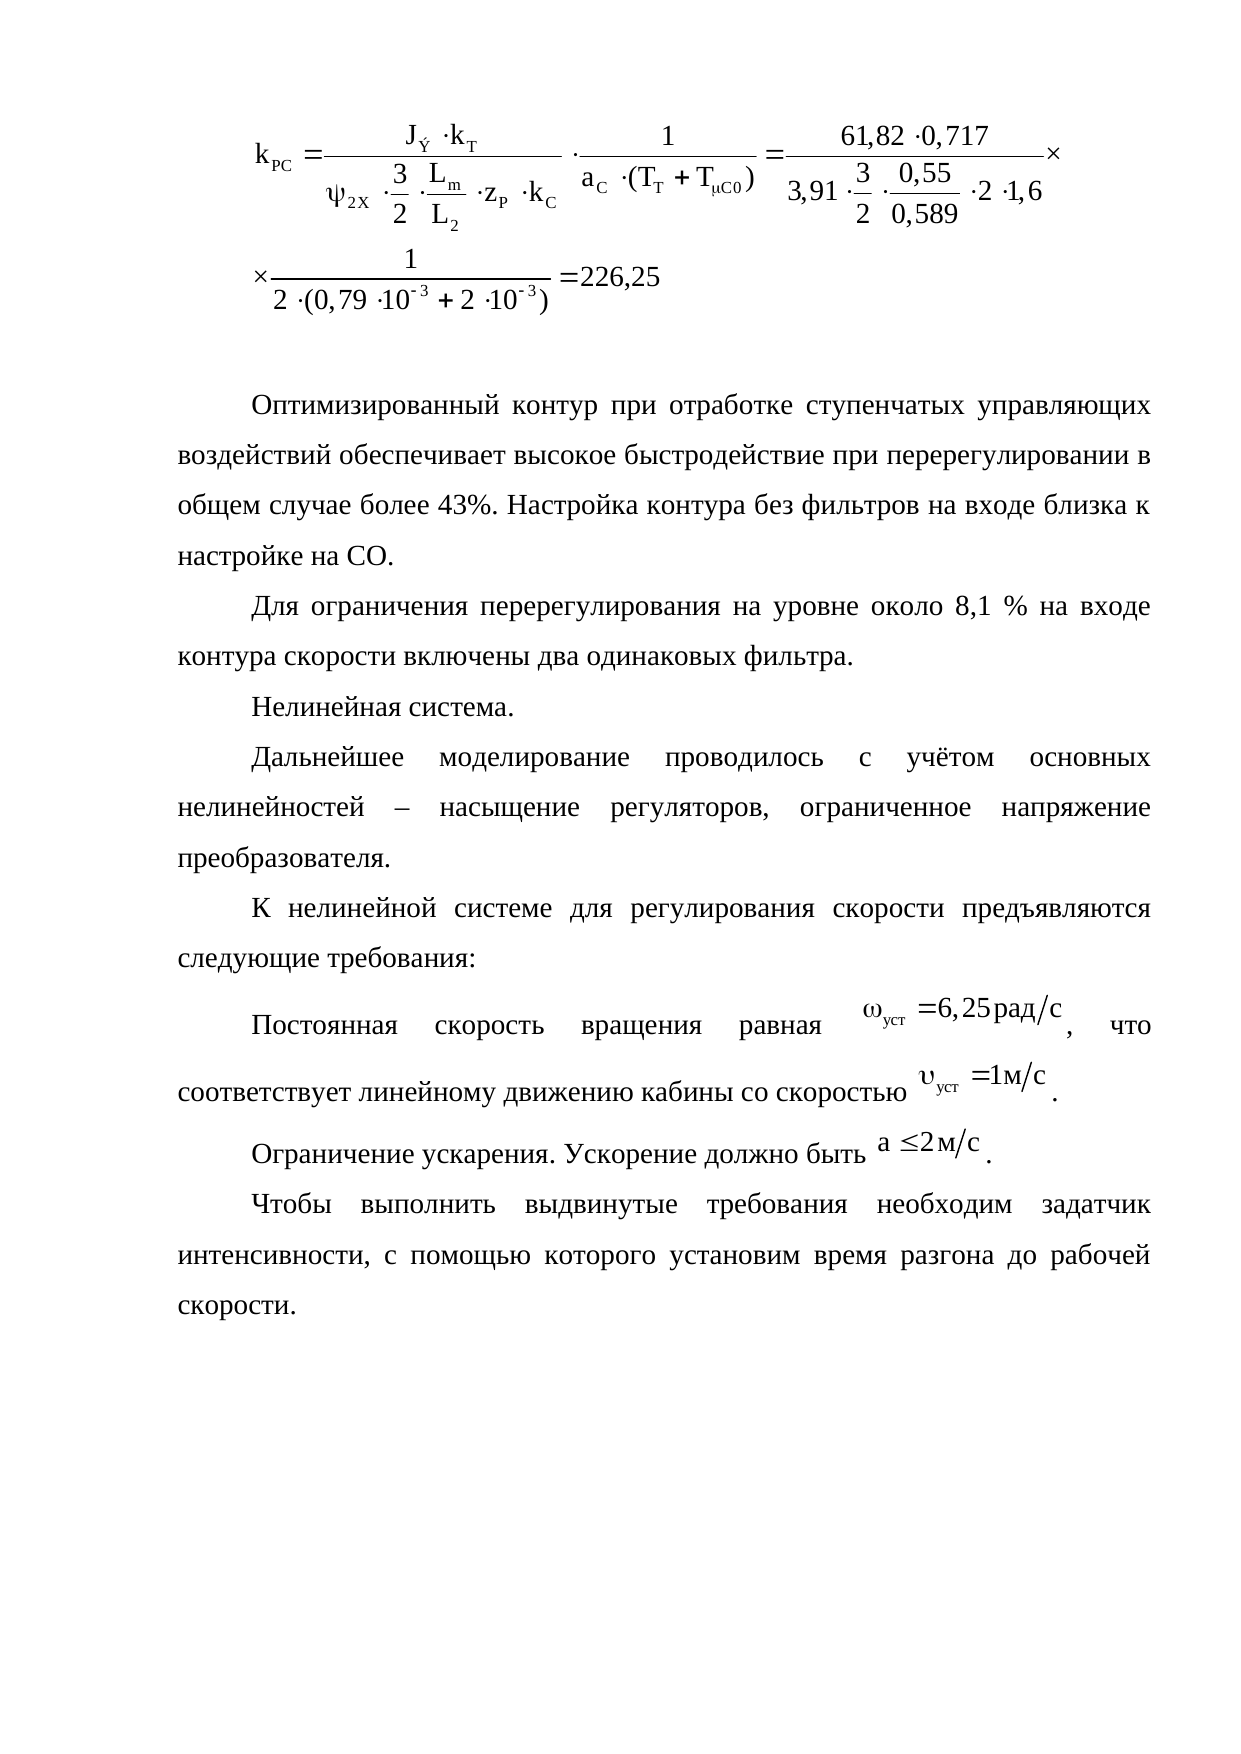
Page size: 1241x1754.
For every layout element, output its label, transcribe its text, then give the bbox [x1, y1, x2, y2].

text Ограничение ускарения. Ускорение должно быть . [177, 1124, 1152, 1170]
text Постоянная скорость вращения равная , что соответствует линейному движению кабины со скоростью . [177, 991, 1152, 1108]
text Дальнейшее моделирование проводилось с учётом основных нелинейностей – насыщение регуляторов, ограниченное напряжение преобразователя. [177, 739, 1152, 873]
text Чтобы выполнить выдвинутые требования необходим задатчик интенсивности, с помощью которого установим время разгона до рабочей скорости. [177, 1187, 1152, 1321]
text Для ограничения перерегулирования на уровне около 8,1 % на входе контура скорости включены два одинаковых фильтра. [177, 588, 1152, 672]
text К нелинейной системе для регулирования скорости предъявляются следующие требования: [177, 890, 1152, 974]
text Нелинейная система. [177, 689, 1152, 722]
text Оптимизированный контур при отработке ступенчатых управляющих воздействий обеспечивает высокое быстродействие при перерегулировании в общем случае более 43%. Настройка контура без фильтров на входе близка к настройке на СО. [177, 387, 1152, 571]
